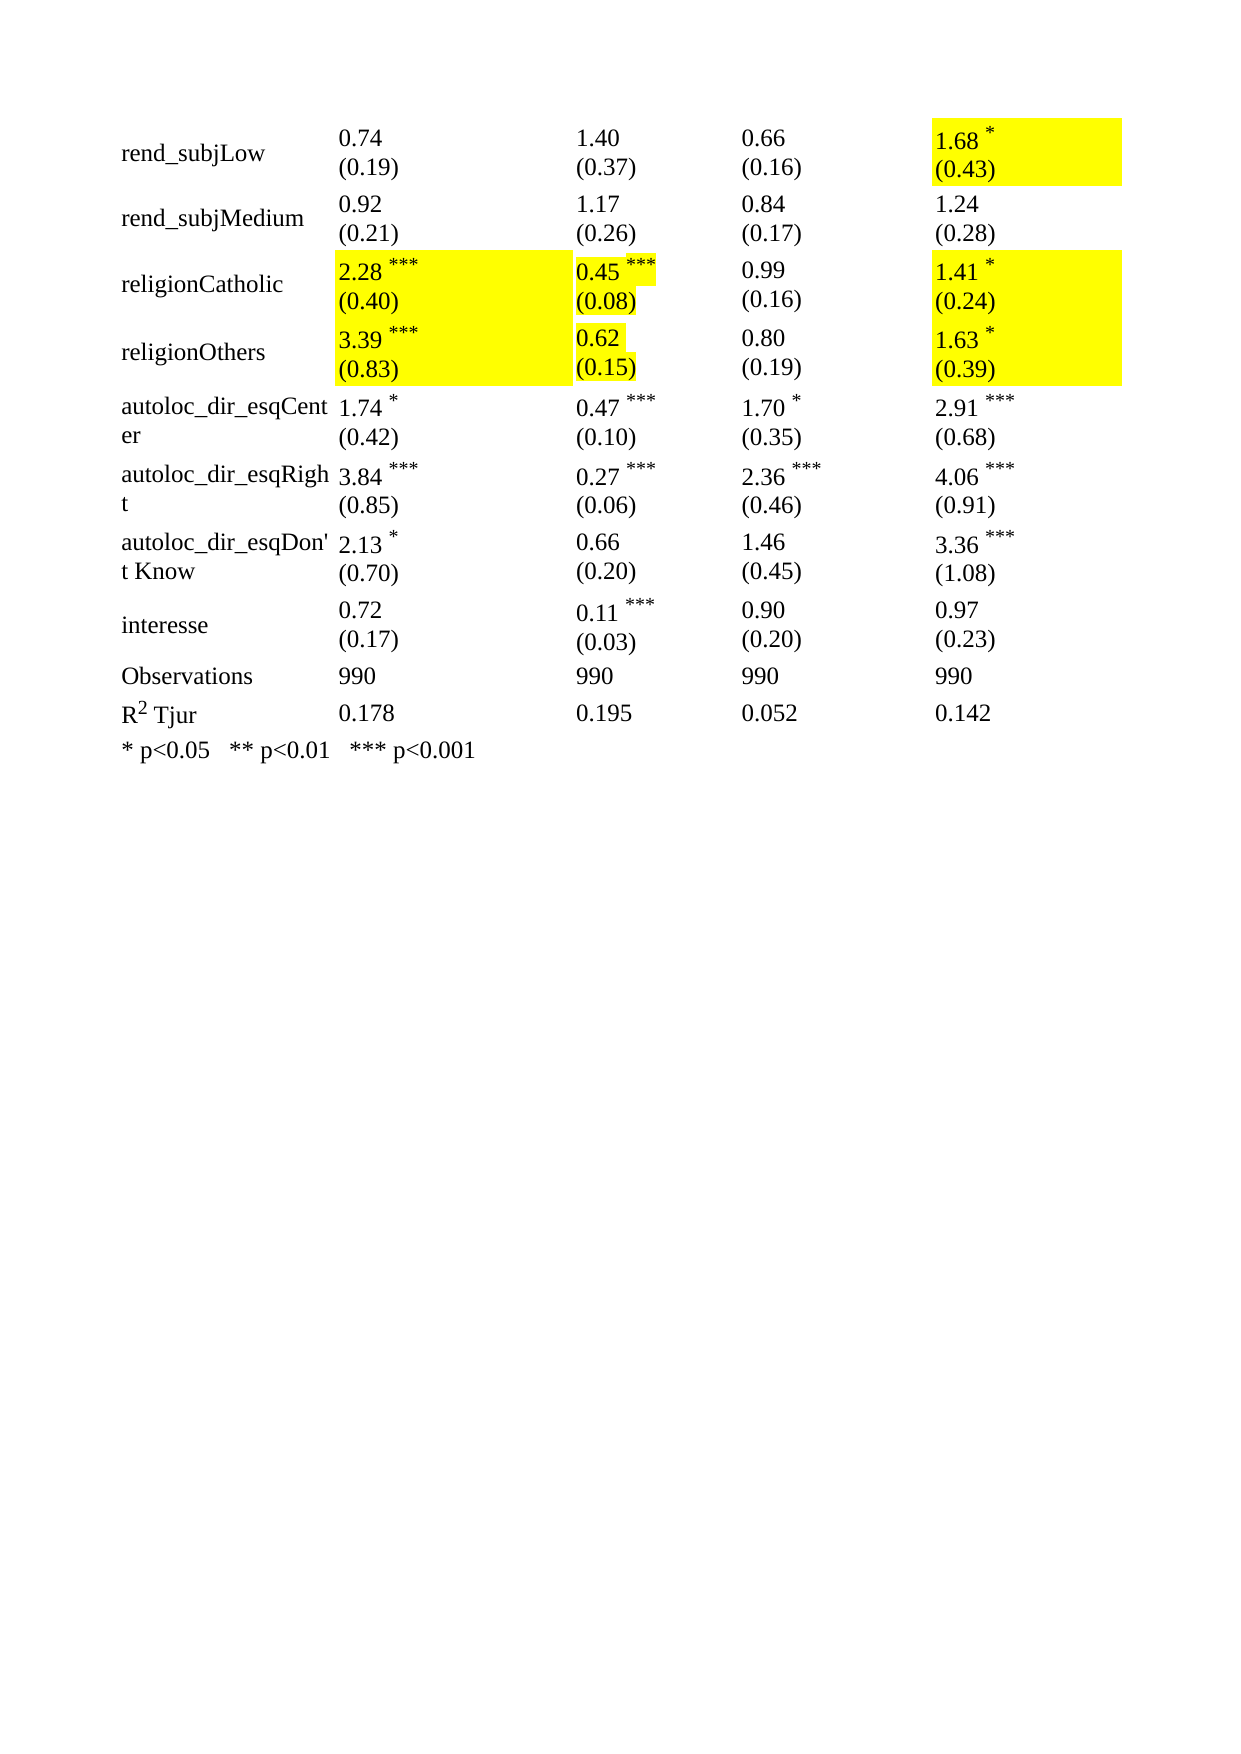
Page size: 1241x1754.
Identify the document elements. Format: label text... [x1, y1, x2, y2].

table_cell 0.052 [739, 693, 932, 732]
table_cell 990 [739, 658, 932, 693]
table_cell 0.47 *** (0.10) [573, 386, 738, 454]
table_cell 2.28 *** (0.40) [335, 250, 573, 318]
table_cell 0.74 (0.19) [335, 118, 573, 186]
table_cell 990 [932, 658, 1122, 693]
table_cell religionOthers [118, 318, 335, 386]
table_cell autoloc_dir_esqCenter [118, 386, 335, 454]
table_cell 0.195 [573, 693, 738, 732]
table_cell R2 Tjur [118, 693, 335, 732]
table_cell 0.80 (0.19) [739, 318, 932, 386]
table_cell 3.39 *** (0.83) [335, 318, 573, 386]
table_cell 0.92 (0.21) [335, 186, 573, 249]
table_cell * p<0.05 ** p<0.01 *** p<0.001 [118, 732, 1122, 767]
table_cell 1.40 (0.37) [573, 118, 738, 186]
table_cell 3.36 *** (1.08) [932, 522, 1122, 590]
table_cell rend_subjLow [118, 118, 335, 186]
table_cell 2.13 * (0.70) [335, 522, 573, 590]
table_cell 990 [573, 658, 738, 693]
table_cell 1.41 * (0.24) [932, 250, 1122, 318]
table_cell 1.63 * (0.39) [932, 318, 1122, 386]
table_cell Observations [118, 658, 335, 693]
table_cell 1.70 * (0.35) [739, 386, 932, 454]
table_cell 1.68 * (0.43) [932, 118, 1122, 186]
table_cell 2.91 *** (0.68) [932, 386, 1122, 454]
table_cell 0.45 *** (0.08) [573, 250, 738, 318]
table_cell 0.27 *** (0.06) [573, 454, 738, 522]
table_cell 0.66 (0.16) [739, 118, 932, 186]
table_cell 0.97 (0.23) [932, 590, 1122, 658]
table_cell religionCatholic [118, 250, 335, 318]
table_cell interesse [118, 590, 335, 658]
table_cell 1.74 * (0.42) [335, 386, 573, 454]
table_cell 0.62 (0.15) [573, 318, 738, 386]
table_cell 0.11 *** (0.03) [573, 590, 738, 658]
table_cell 2.36 *** (0.46) [739, 454, 932, 522]
table_cell 0.66 (0.20) [573, 522, 738, 590]
table_cell autoloc_dir_esqDon't Know [118, 522, 335, 590]
table_cell 0.84 (0.17) [739, 186, 932, 249]
table_cell 0.99 (0.16) [739, 250, 932, 318]
table_cell 990 [335, 658, 573, 693]
table_cell 1.17 (0.26) [573, 186, 738, 249]
table_cell 0.72 (0.17) [335, 590, 573, 658]
table_cell rend_subjMedium [118, 186, 335, 249]
table_cell 0.90 (0.20) [739, 590, 932, 658]
table_cell 3.84 *** (0.85) [335, 454, 573, 522]
table_cell 1.24 (0.28) [932, 186, 1122, 249]
table_cell 4.06 *** (0.91) [932, 454, 1122, 522]
table_cell 0.178 [335, 693, 573, 732]
table_cell 1.46 (0.45) [739, 522, 932, 590]
table_cell 0.142 [932, 693, 1122, 732]
table_cell autoloc_dir_esqRight [118, 454, 335, 522]
